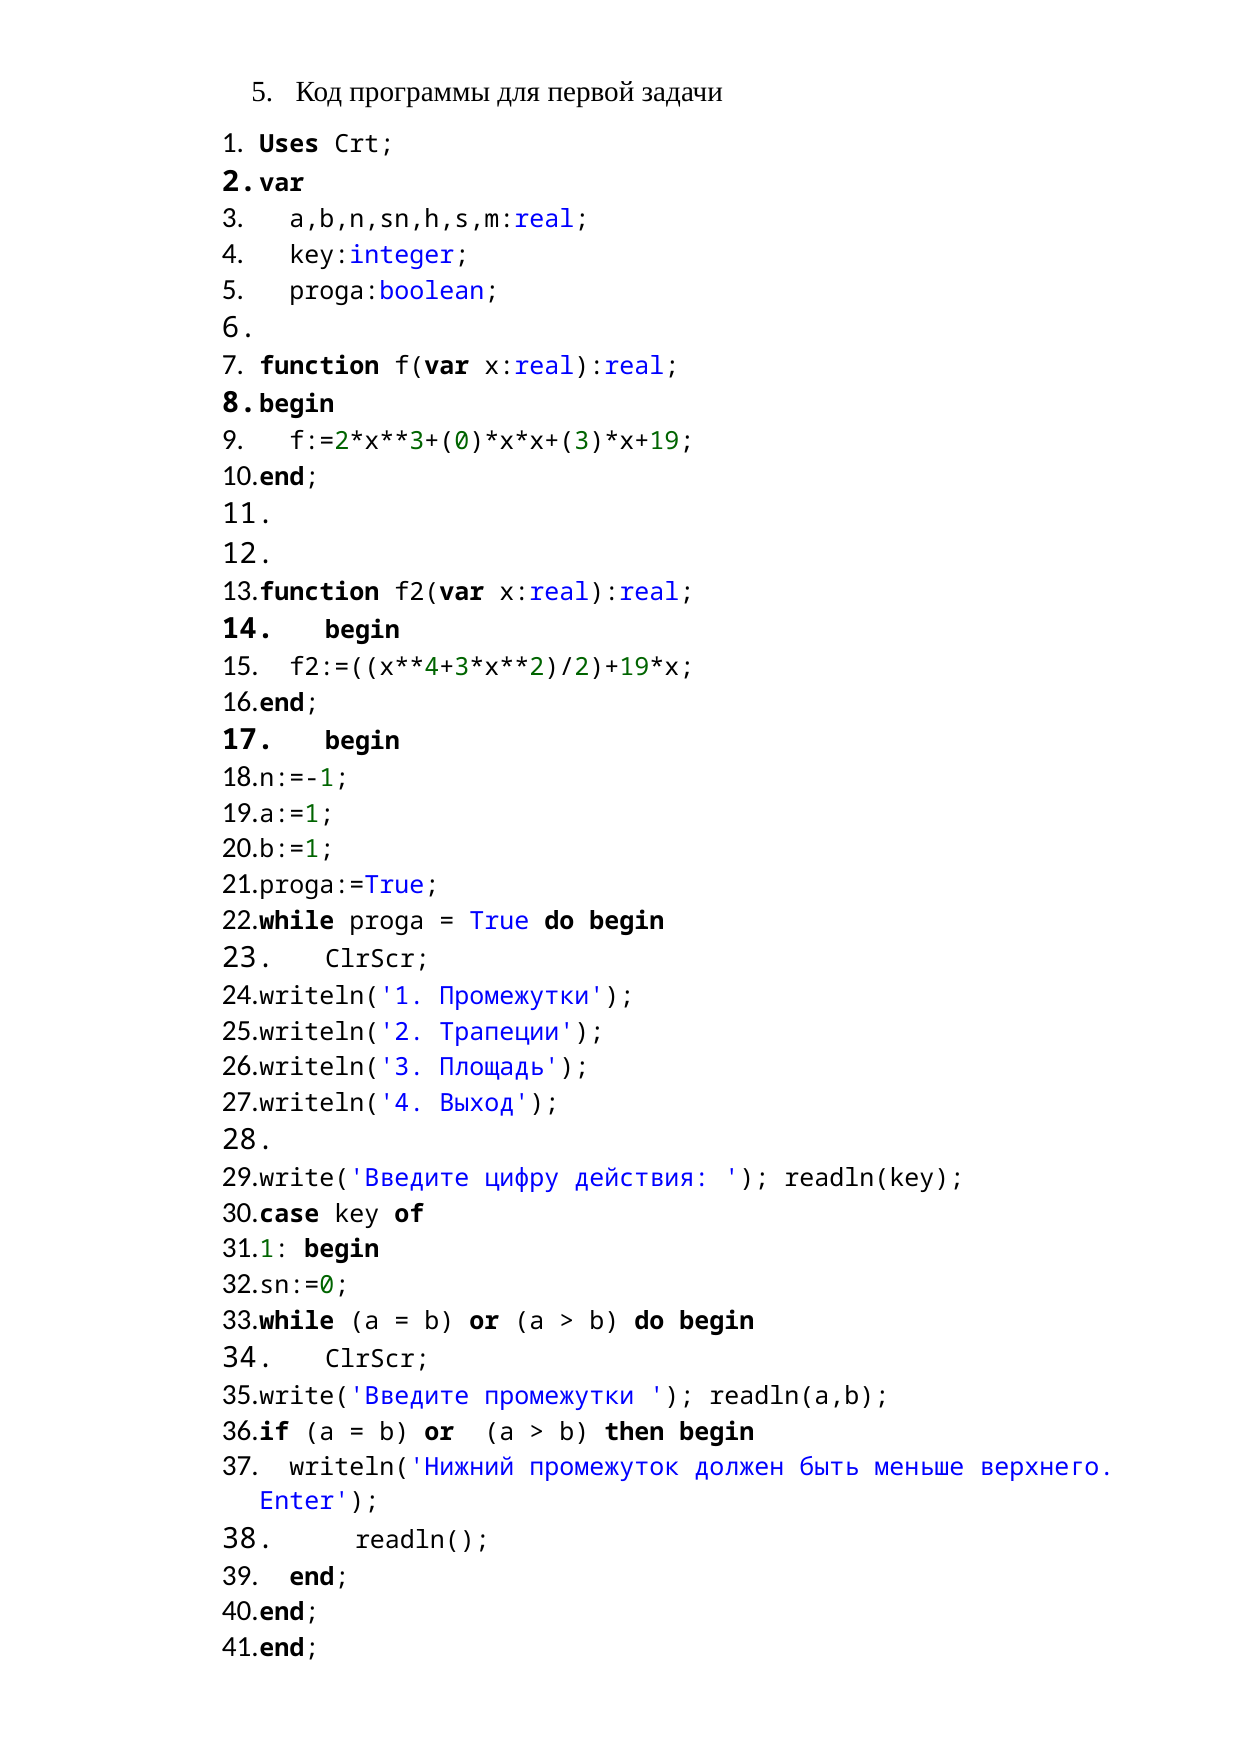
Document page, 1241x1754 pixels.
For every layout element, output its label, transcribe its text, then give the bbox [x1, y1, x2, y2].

list sn:=0; [222, 1265, 1152, 1301]
list function f(var x:real):real; [222, 346, 1152, 382]
list n:=-1; [222, 758, 1152, 794]
list writeln('Нижний промежуток должен быть меньше верхнего. Enter'); [222, 1447, 1152, 1517]
list a,b,n,sn,h,s,m:real; [222, 199, 1152, 235]
list writeln('1. Промежутки'); [222, 976, 1152, 1012]
list end; [222, 1592, 1152, 1628]
list begin [222, 718, 1152, 758]
list case key of [222, 1194, 1152, 1229]
list readln(); [222, 1517, 1152, 1557]
list Uses Crt; [222, 124, 1152, 160]
list begin [222, 608, 1152, 647]
list f:=2*x**3+(0)*x*x+(3)*x+19; [222, 421, 1152, 457]
list end; [222, 1557, 1152, 1592]
list if (a = b) or (a > b) then begin [222, 1412, 1152, 1447]
list Код программы для первой задачи [177, 74, 1152, 107]
list end; [222, 457, 1152, 493]
list proga:=True; [222, 865, 1152, 901]
list end; [222, 1628, 1152, 1663]
list write('Введите цифру действия: '); readln(key); [222, 1158, 1152, 1194]
list writeln('3. Площадь'); [222, 1047, 1152, 1083]
list 1: begin [222, 1229, 1152, 1265]
list function f2(var x:real):real; [222, 572, 1152, 608]
list writeln('2. Трапеции'); [222, 1012, 1152, 1047]
list a:=1; [222, 794, 1152, 829]
list key:integer; [222, 235, 1152, 271]
list end; [222, 683, 1152, 718]
list f2:=((x**4+3*x**2)/2)+19*x; [222, 647, 1152, 683]
list while (a = b) or (a > b) do begin [222, 1301, 1152, 1336]
list while proga = True do begin [222, 901, 1152, 936]
list proga:boolean; [222, 271, 1152, 306]
list ClrScr; [222, 1336, 1152, 1376]
list writeln('4. Выход'); [222, 1083, 1152, 1118]
list b:=1; [222, 829, 1152, 865]
list write('Введите промежутки '); readln(a,b); [222, 1376, 1152, 1412]
list ClrScr; [222, 936, 1152, 976]
list var [222, 160, 1152, 199]
list begin [222, 382, 1152, 421]
